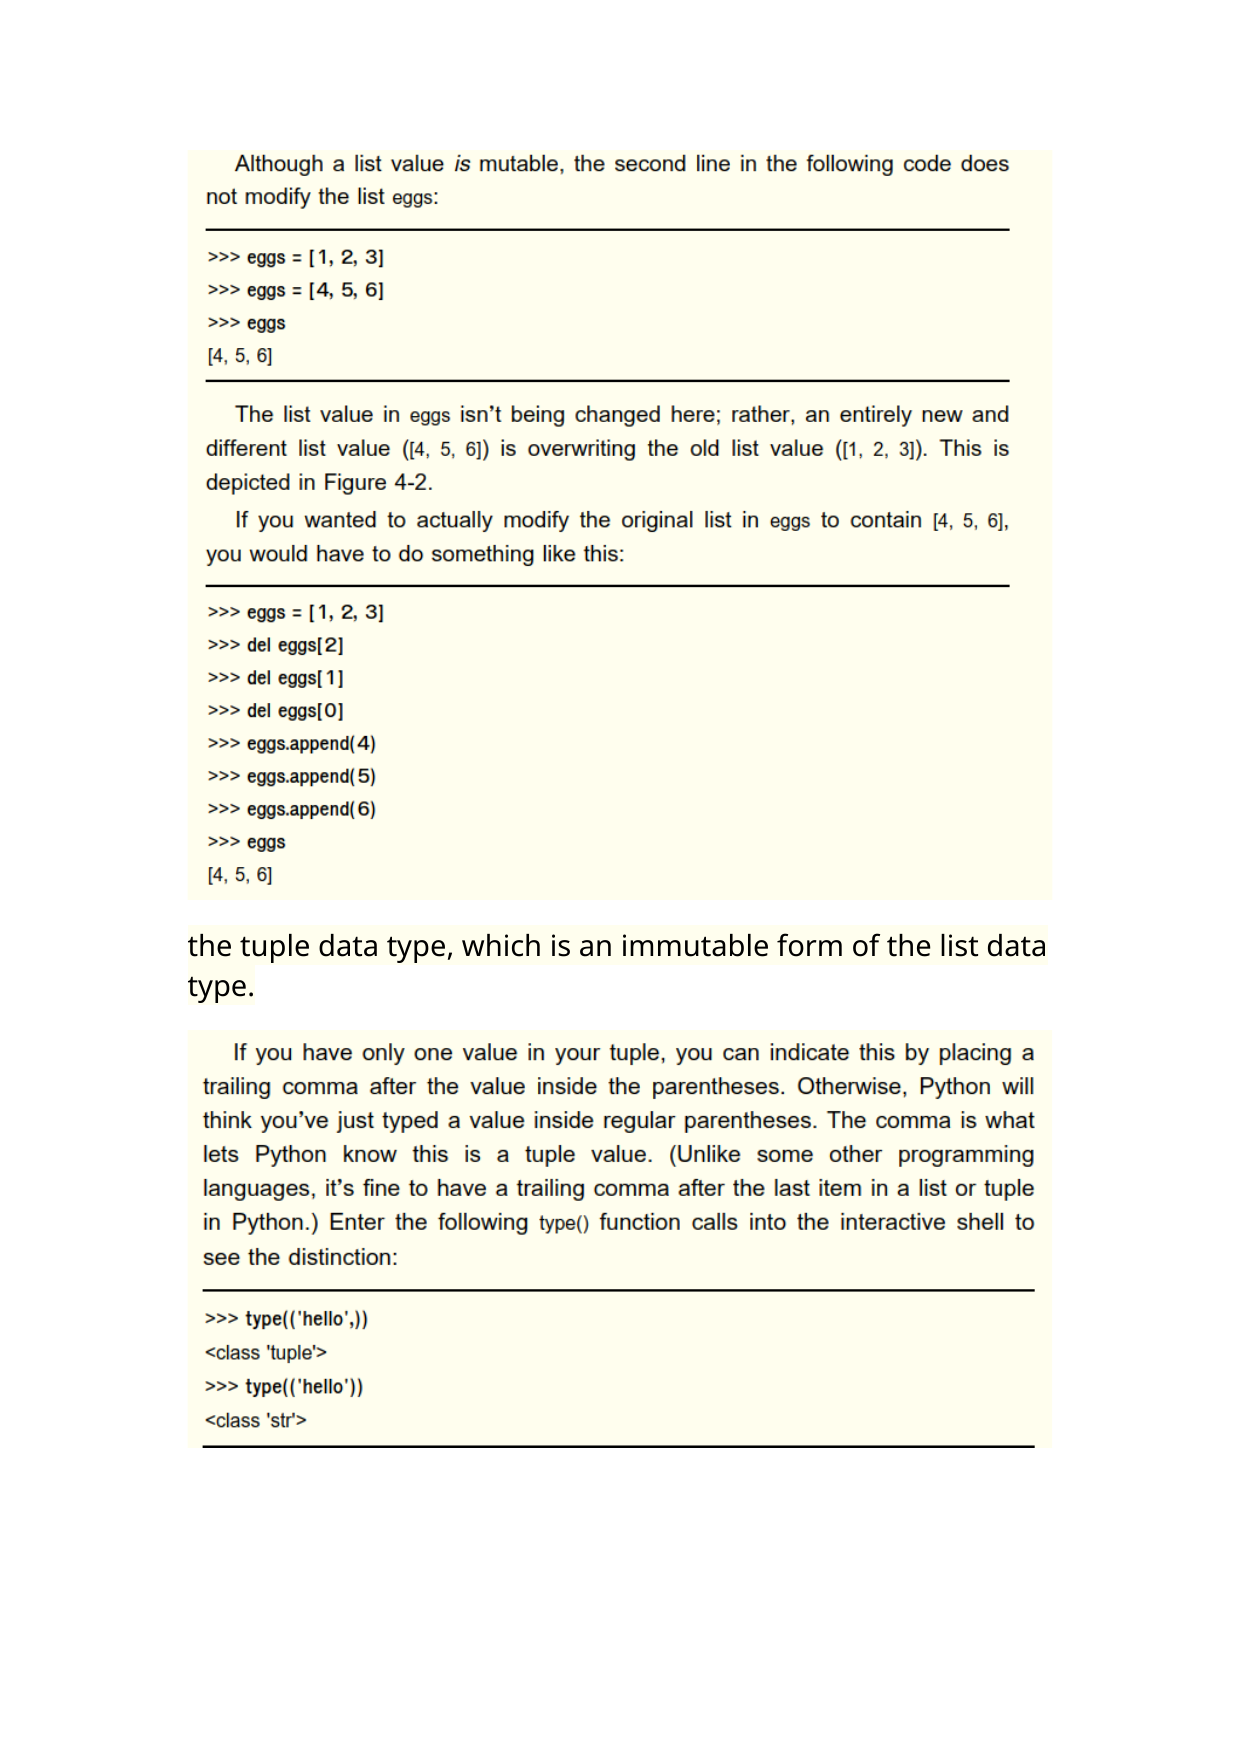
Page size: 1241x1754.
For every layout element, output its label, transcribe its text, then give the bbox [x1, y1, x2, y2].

picture [187, 150, 1053, 900]
text the tuple data type, which is an immutable form of the list data type. [187, 925, 1053, 1005]
picture [187, 1030, 1053, 1448]
